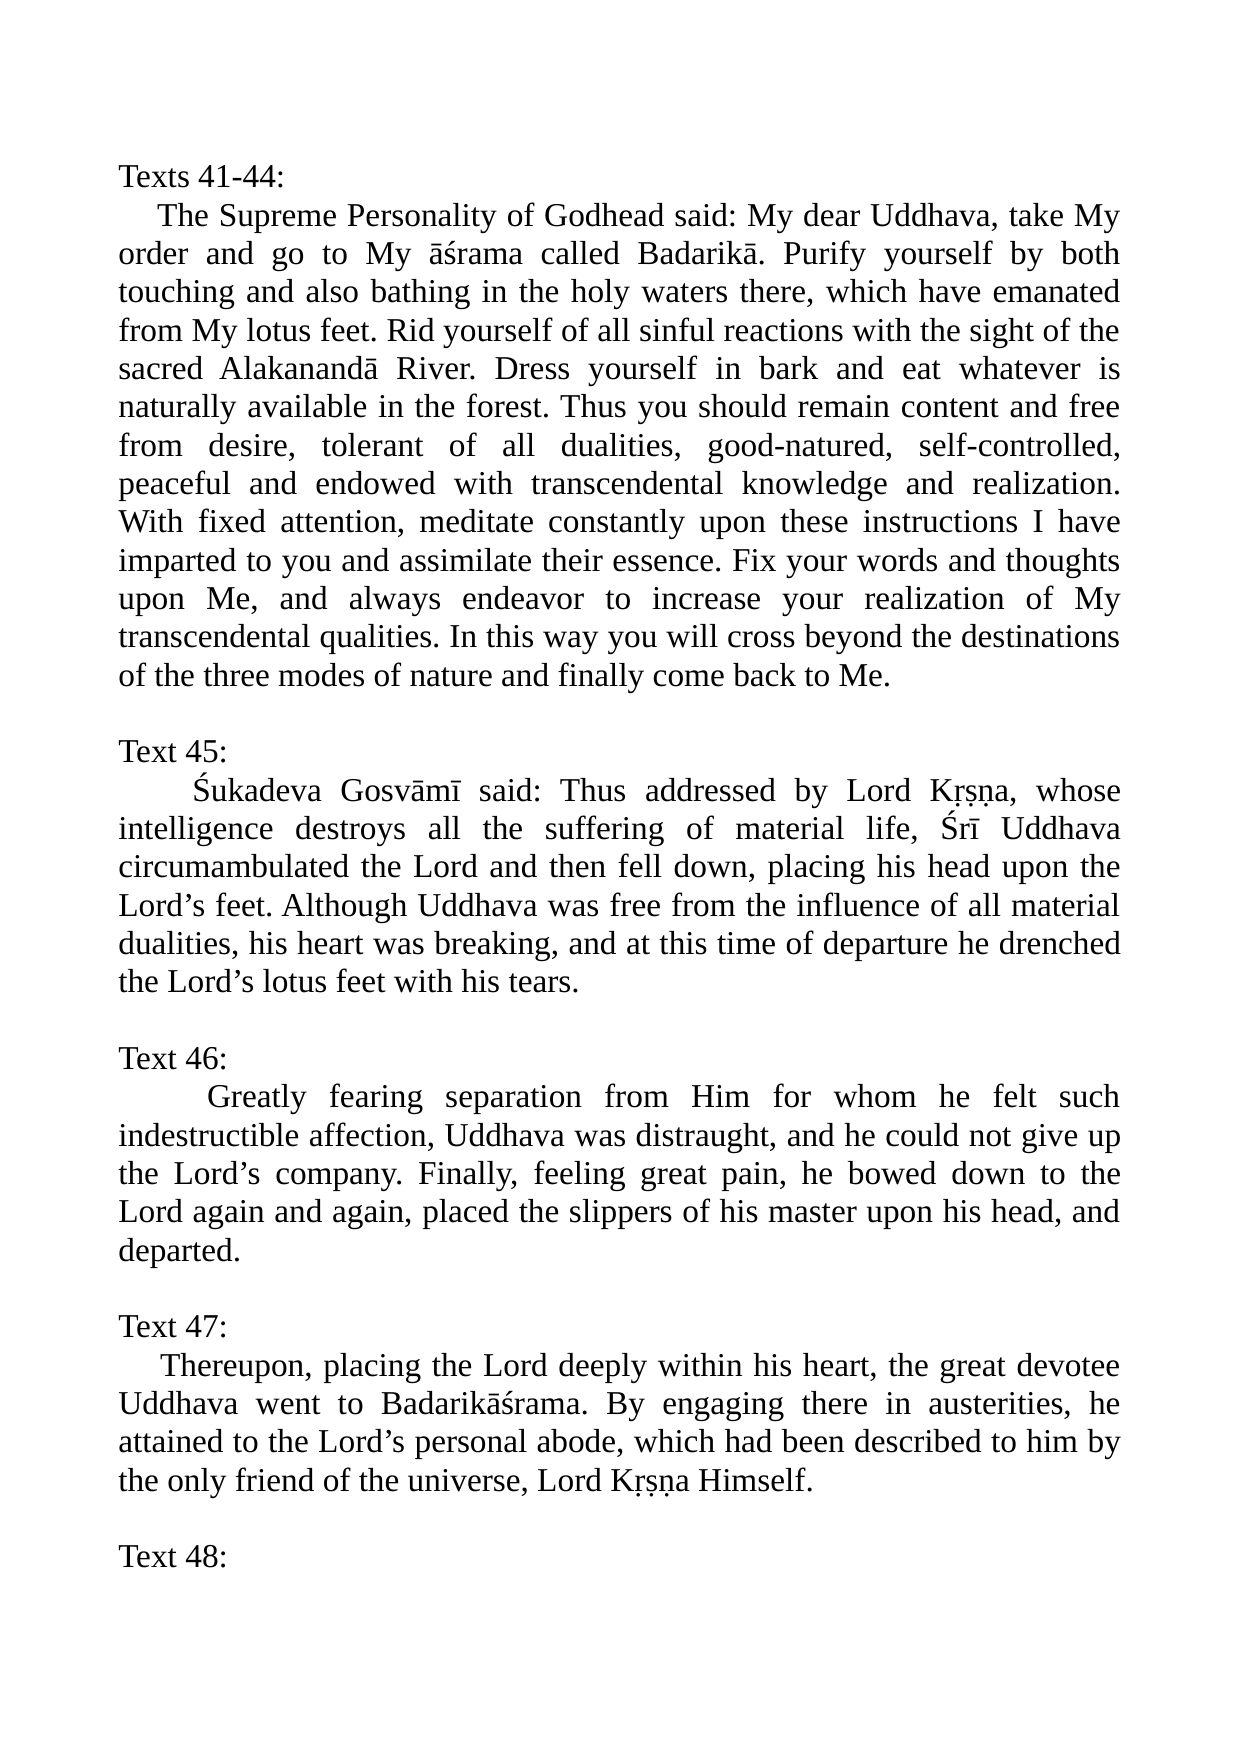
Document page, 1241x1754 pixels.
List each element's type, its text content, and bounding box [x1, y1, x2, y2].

text Text 45: [118, 731, 1122, 770]
text Text 48: [118, 1536, 1122, 1575]
text Text 46: [118, 1038, 1122, 1076]
text Text 47: [118, 1306, 1122, 1345]
text Greatly fearing separation from Him for whom he felt such indestructible affection, Uddhava was distraught, and he could not give up the Lord’s company. Finally, feeling great pain, he bowed down to the Lord again and again, placed the slippers of his master upon his head, and departed. [118, 1076, 1122, 1268]
text Śukadeva Gosvāmī said: Thus addressed by Lord Kṛṣṇa, whose intelligence destroys all the suffering of material life, Śrī Uddhava circumambulated the Lord and then fell down, placing his head upon the Lord’s feet. Although Uddhava was free from the influence of all material dualities, his heart was breaking, and at this time of departure he drenched the Lord’s lotus feet with his tears. [118, 770, 1122, 1000]
text Thereupon, placing the Lord deeply within his heart, the great devotee Uddhava went to Badarikāśrama. By engaging there in austerities, he attained to the Lord’s personal abode, which had been described to him by the only friend of the universe, Lord Kṛṣṇa Himself. [118, 1345, 1122, 1498]
text Texts 41-44: [118, 156, 1122, 195]
text The Supreme Personality of Godhead said: My dear Uddhava, take My order and go to My āśrama called Badarikā. Purify yourself by both touching and also bathing in the holy waters there, which have emanated from My lotus feet. Rid yourself of all sinful reactions with the sight of the sacred Alakanandā River. Dress yourself in bark and eat whatever is naturally available in the forest. Thus you should remain content and free from desire, tolerant of all dualities, good-natured, self-controlled, peaceful and endowed with transcendental knowledge and realization. With fixed attention, meditate constantly upon these instructions I have imparted to you and assimilate their essence. Fix your words and thoughts upon Me, and always endeavor to increase your realization of My transcendental qualities. In this way you will cross beyond the destinations of the three modes of nature and finally come back to Me. [118, 195, 1122, 693]
